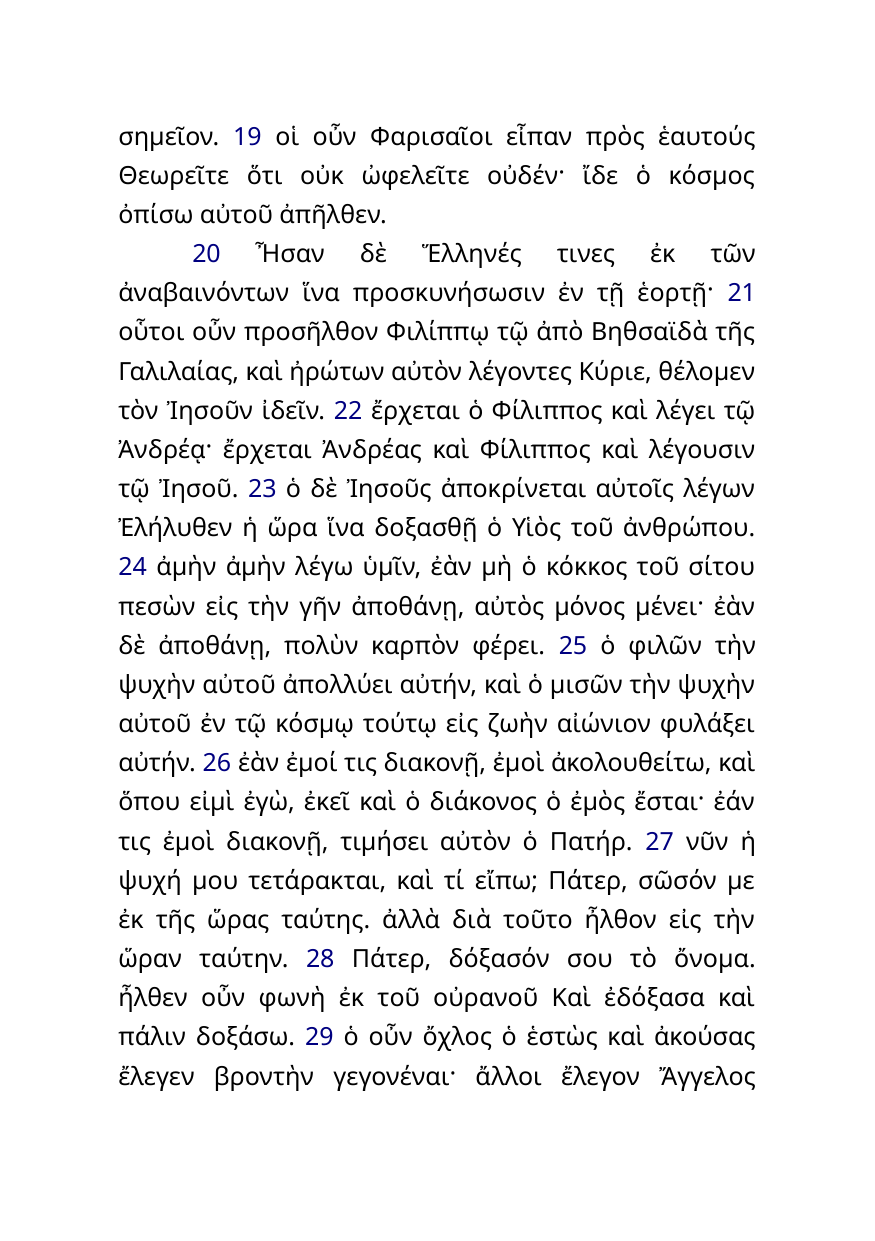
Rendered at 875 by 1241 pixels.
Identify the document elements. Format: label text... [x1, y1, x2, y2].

text 20 Ἦσαν δὲ Ἕλληνές τινες ἐκ τῶν ἀναβαινόντων ἵνα προσκυνήσωσιν ἐν τῇ ἑορτῇ· 21 οὗτοι οὖν προσῆλθον Φιλίππῳ τῷ ἀπὸ Βηθσαϊδὰ τῆς Γαλιλαίας, καὶ ἠρώτων αὐτὸν λέγοντες Κύριε, θέλομεν τὸν Ἰησοῦν ἰδεῖν. 22 ἔρχεται ὁ Φίλιππος καὶ λέγει τῷ Ἀνδρέᾳ· ἔρχεται Ἀνδρέας καὶ Φίλιππος καὶ λέγουσιν τῷ Ἰησοῦ. 23 ὁ δὲ Ἰησοῦς ἀποκρίνεται αὐτοῖς λέγων Ἐλήλυθεν ἡ ὥρα ἵνα δοξασθῇ ὁ Υἱὸς τοῦ ἀνθρώπου. 24 ἀμὴν ἀμὴν λέγω ὑμῖν, ἐὰν μὴ ὁ κόκκος τοῦ σίτου πεσὼν εἰς τὴν γῆν ἀποθάνῃ, αὐτὸς μόνος μένει· ἐὰν δὲ ἀποθάνῃ, πολὺν καρπὸν φέρει. 25 ὁ φιλῶν τὴν ψυχὴν αὐτοῦ ἀπολλύει αὐτήν, καὶ ὁ μισῶν τὴν ψυχὴν αὐτοῦ ἐν τῷ κόσμῳ τούτῳ εἰς ζωὴν αἰώνιον φυλάξει αὐτήν. 26 ἐὰν ἐμοί τις διακονῇ, ἐμοὶ ἀκολουθείτω, καὶ ὅπου εἰμὶ ἐγὼ, ἐκεῖ καὶ ὁ διάκονος ὁ ἐμὸς ἔσται· ἐάν τις ἐμοὶ διακονῇ, τιμήσει αὐτὸν ὁ Πατήρ. 27 νῦν ἡ ψυχή μου τετάρακται, καὶ τί εἴπω; Πάτερ, σῶσόν με ἐκ τῆς ὥρας ταύτης. ἀλλὰ διὰ τοῦτο ἦλθον εἰς τὴν ὥραν ταύτην. 28 Πάτερ, δόξασόν σου τὸ ὄνομα. ἦλθεν οὖν φωνὴ ἐκ τοῦ οὐρανοῦ Καὶ ἐδόξασα καὶ πάλιν δοξάσω. 29 ὁ οὖν ὄχλος ὁ ἑστὼς καὶ ἀκούσας ἔλεγεν βροντὴν γεγονέναι· ἄλλοι ἔλεγον Ἄγγελος [118, 236, 756, 1092]
text σημεῖον. 19 οἱ οὖν Φαρισαῖοι εἶπαν πρὸς ἑαυτούς Θεωρεῖτε ὅτι οὐκ ὠφελεῖτε οὐδέν· ἴδε ὁ κόσμος ὀπίσω αὐτοῦ ἀπῆλθεν. [118, 118, 756, 231]
